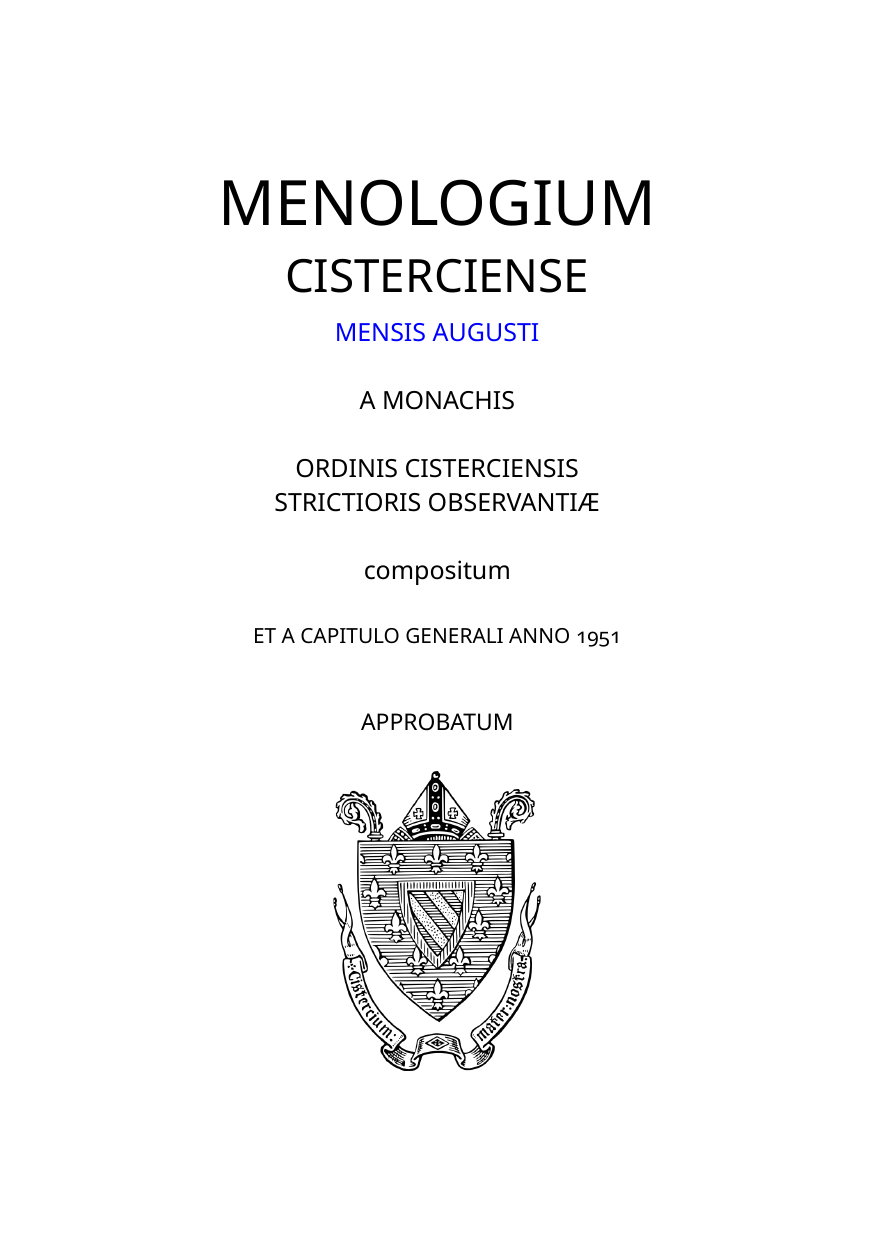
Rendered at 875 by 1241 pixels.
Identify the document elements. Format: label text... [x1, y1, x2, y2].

text STRICTIORIS OBSERVANTIÆ [90, 485, 784, 519]
text compositum [90, 553, 784, 587]
picture [333, 771, 541, 1071]
text CISTERCIENSE [90, 243, 784, 306]
text ORDINIS CISTERCIENSIS [90, 451, 784, 485]
text MENSIS AUGUSTI [90, 314, 784, 349]
text A MONACHIS [90, 383, 784, 417]
text ET A CAPITULO GENERALI ANNO 1951 [90, 621, 784, 649]
text MENOLOGIUM [90, 158, 784, 243]
text APPROBATUM [90, 706, 784, 738]
